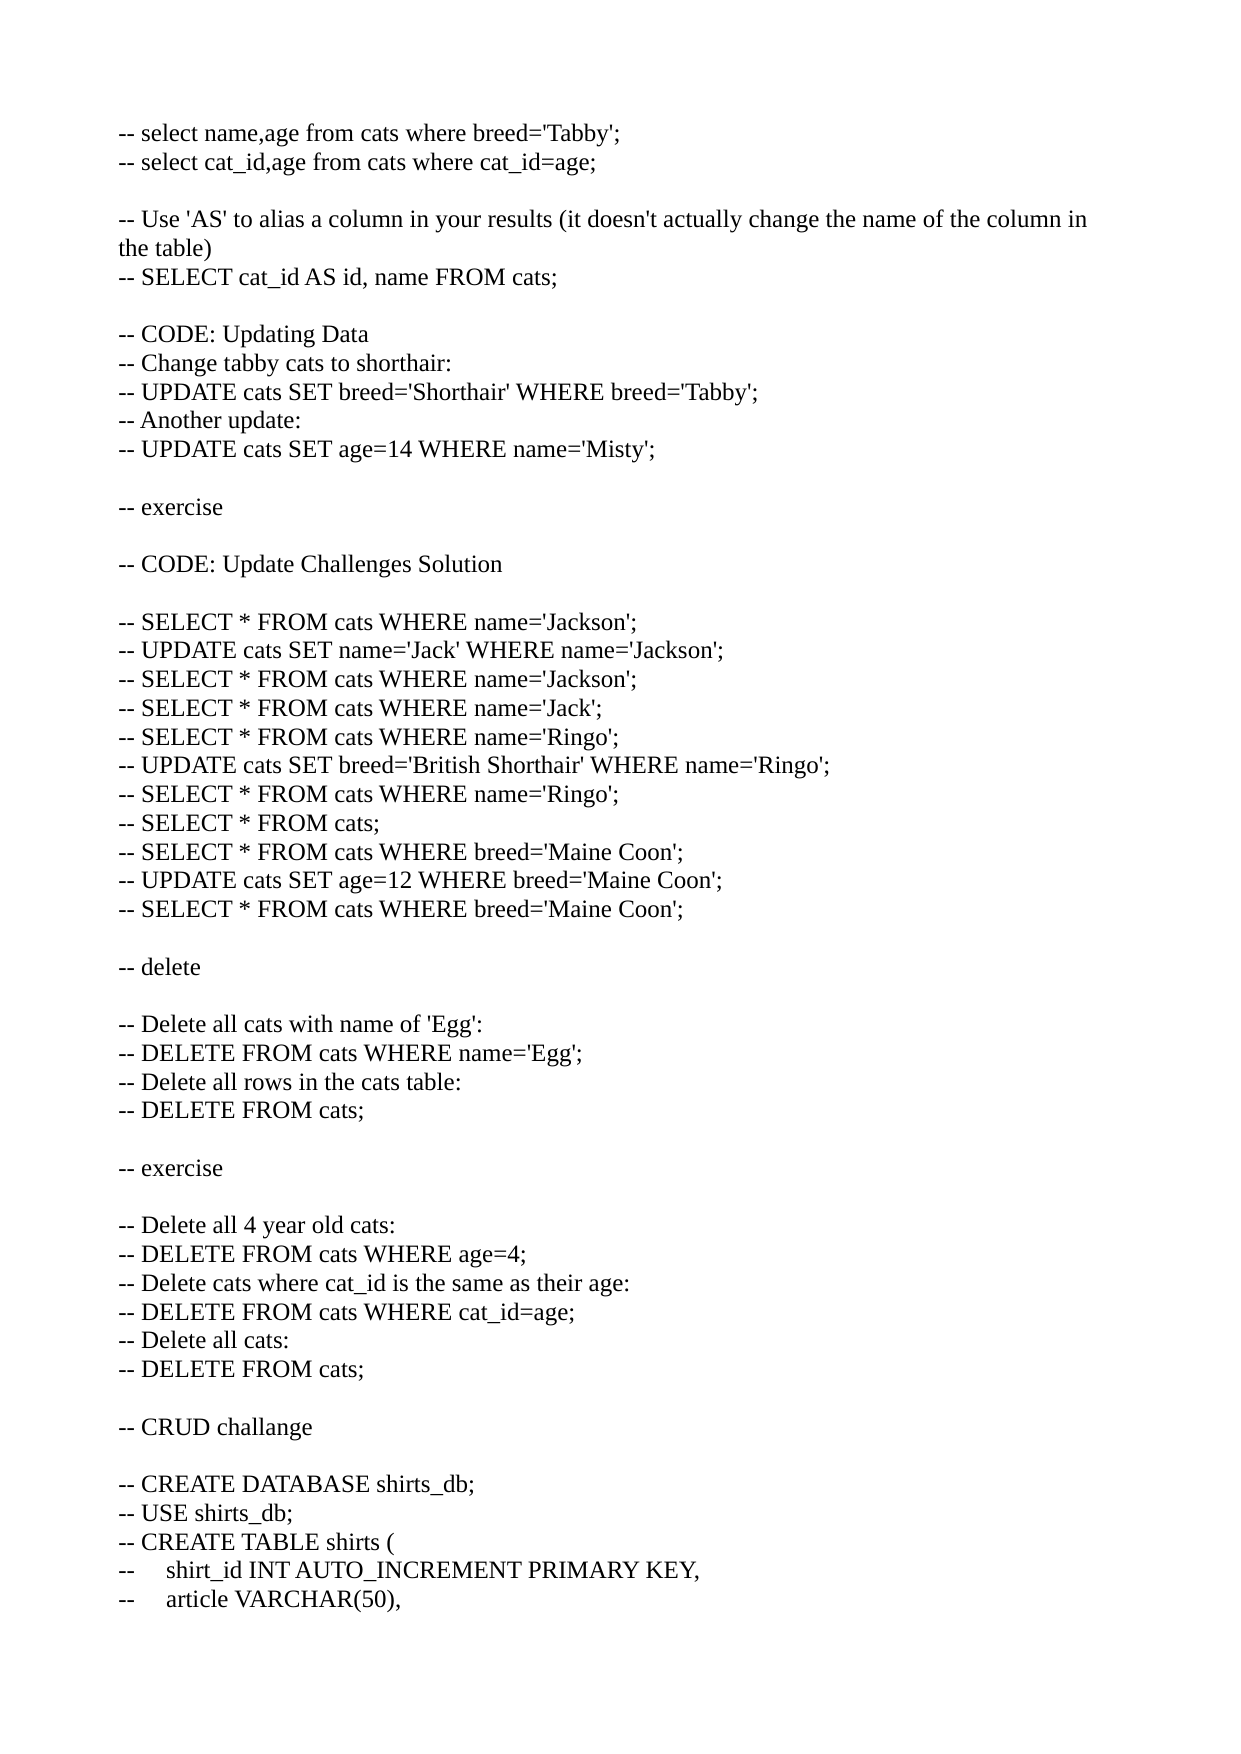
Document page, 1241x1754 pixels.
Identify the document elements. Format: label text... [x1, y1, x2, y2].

text -- article VARCHAR(50), [118, 1584, 1122, 1613]
text -- DELETE FROM cats; [118, 1354, 1122, 1383]
text -- select cat_id,age from cats where cat_id=age; [118, 147, 1122, 176]
text -- DELETE FROM cats WHERE name='Egg'; [118, 1038, 1122, 1067]
text -- CRUD challange [118, 1412, 1122, 1441]
text -- UPDATE cats SET age=12 WHERE breed='Maine Coon'; [118, 866, 1122, 894]
text -- Delete all 4 year old cats: [118, 1211, 1122, 1239]
text -- UPDATE cats SET age=14 WHERE name='Misty'; [118, 434, 1122, 463]
text -- Delete all cats: [118, 1326, 1122, 1354]
text -- Delete cats where cat_id is the same as their age: [118, 1268, 1122, 1297]
text -- exercise [118, 1153, 1122, 1182]
text -- CODE: Update Challenges Solution [118, 549, 1122, 578]
text -- CREATE DATABASE shirts_db; [118, 1469, 1122, 1498]
text -- SELECT cat_id AS id, name FROM cats; [118, 262, 1122, 291]
text -- Use 'AS' to alias a column in your results (it doesn't actually change the name of the column in the table) [118, 204, 1122, 262]
text -- Delete all cats with name of 'Egg': [118, 1009, 1122, 1038]
text -- Another update: [118, 406, 1122, 434]
text -- CREATE TABLE shirts ( [118, 1527, 1122, 1556]
text -- DELETE FROM cats; [118, 1096, 1122, 1124]
text -- USE shirts_db; [118, 1498, 1122, 1527]
text -- delete [118, 952, 1122, 981]
text -- Delete all rows in the cats table: [118, 1067, 1122, 1096]
text -- SELECT * FROM cats; [118, 808, 1122, 837]
text -- DELETE FROM cats WHERE age=4; [118, 1239, 1122, 1268]
text -- DELETE FROM cats WHERE cat_id=age; [118, 1297, 1122, 1326]
text -- shirt_id INT AUTO_INCREMENT PRIMARY KEY, [118, 1556, 1122, 1584]
text -- SELECT * FROM cats WHERE breed='Maine Coon'; [118, 894, 1122, 923]
text -- SELECT * FROM cats WHERE name='Jack'; [118, 693, 1122, 722]
text -- UPDATE cats SET breed='Shorthair' WHERE breed='Tabby'; [118, 377, 1122, 406]
text -- SELECT * FROM cats WHERE name='Jackson'; [118, 607, 1122, 636]
text -- CODE: Updating Data [118, 319, 1122, 348]
text -- UPDATE cats SET breed='British Shorthair' WHERE name='Ringo'; [118, 751, 1122, 779]
text -- Change tabby cats to shorthair: [118, 348, 1122, 377]
text -- SELECT * FROM cats WHERE name='Ringo'; [118, 779, 1122, 808]
text -- SELECT * FROM cats WHERE name='Jackson'; [118, 664, 1122, 693]
text -- exercise [118, 492, 1122, 521]
text -- select name,age from cats where breed='Tabby'; [118, 118, 1122, 147]
text -- UPDATE cats SET name='Jack' WHERE name='Jackson'; [118, 636, 1122, 664]
text -- SELECT * FROM cats WHERE breed='Maine Coon'; [118, 837, 1122, 866]
text -- SELECT * FROM cats WHERE name='Ringo'; [118, 722, 1122, 751]
